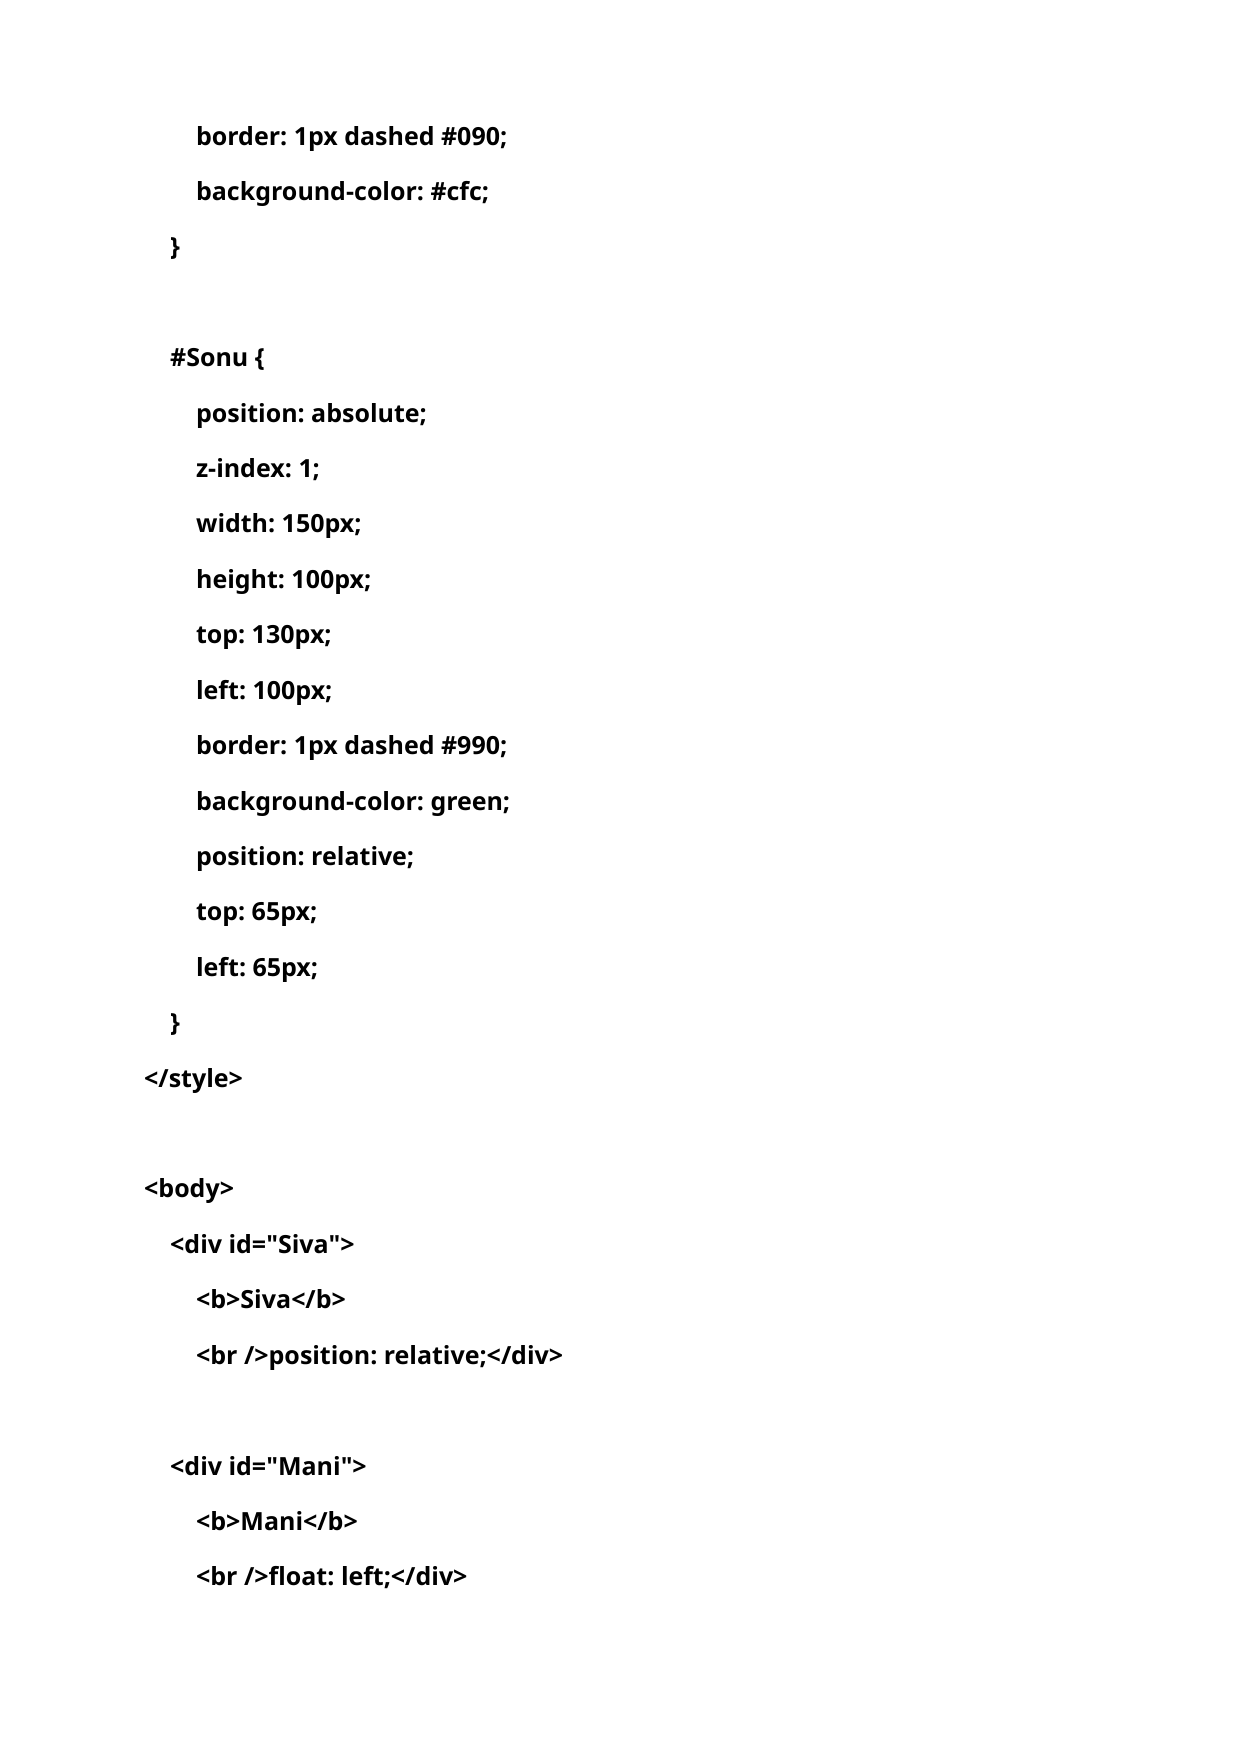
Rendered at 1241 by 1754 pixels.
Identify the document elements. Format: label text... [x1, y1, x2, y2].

text background-color: #cfc; [118, 173, 1122, 208]
text height: 100px; [118, 561, 1122, 596]
text } [118, 229, 1122, 263]
text <b>Mani</b> [118, 1503, 1122, 1538]
text <b>Siva</b> [118, 1282, 1122, 1316]
text background-color: green; [118, 783, 1122, 817]
text width: 150px; [118, 506, 1122, 540]
text top: 130px; [118, 617, 1122, 651]
text left: 100px; [118, 672, 1122, 706]
text </style> [118, 1060, 1122, 1094]
text left: 65px; [118, 949, 1122, 983]
text <body> [118, 1171, 1122, 1205]
text <br />position: relative;</div> [118, 1337, 1122, 1371]
text top: 65px; [118, 894, 1122, 928]
text border: 1px dashed #090; [118, 118, 1122, 152]
text z-index: 1; [118, 451, 1122, 485]
text <div id="Siva"> [118, 1226, 1122, 1261]
text border: 1px dashed #990; [118, 728, 1122, 762]
text <div id="Mani"> [118, 1448, 1122, 1482]
text position: relative; [118, 838, 1122, 873]
text position: absolute; [118, 395, 1122, 429]
text } [118, 1005, 1122, 1039]
text <br />float: left;</div> [118, 1559, 1122, 1593]
text #Sonu { [118, 340, 1122, 374]
